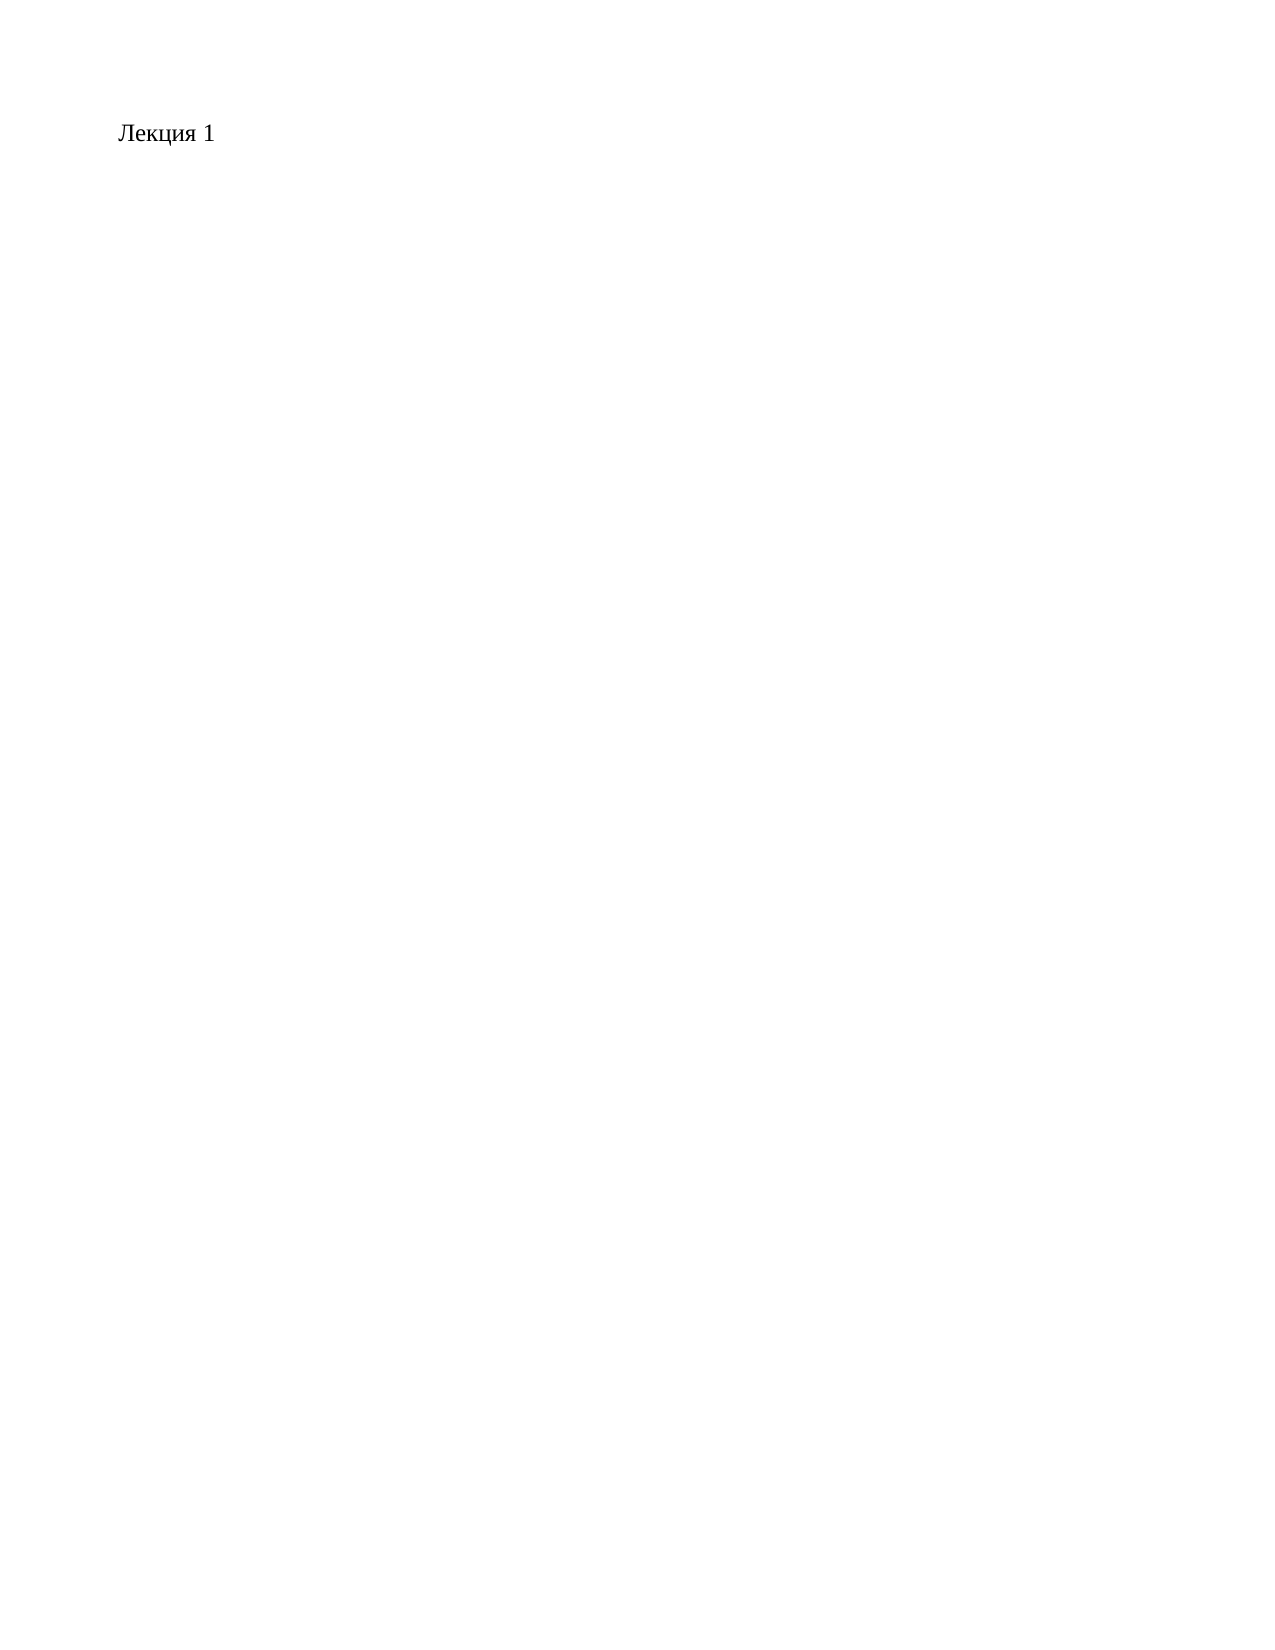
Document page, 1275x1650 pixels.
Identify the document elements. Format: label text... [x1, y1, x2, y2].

text Лекция 1 [118, 118, 1157, 147]
